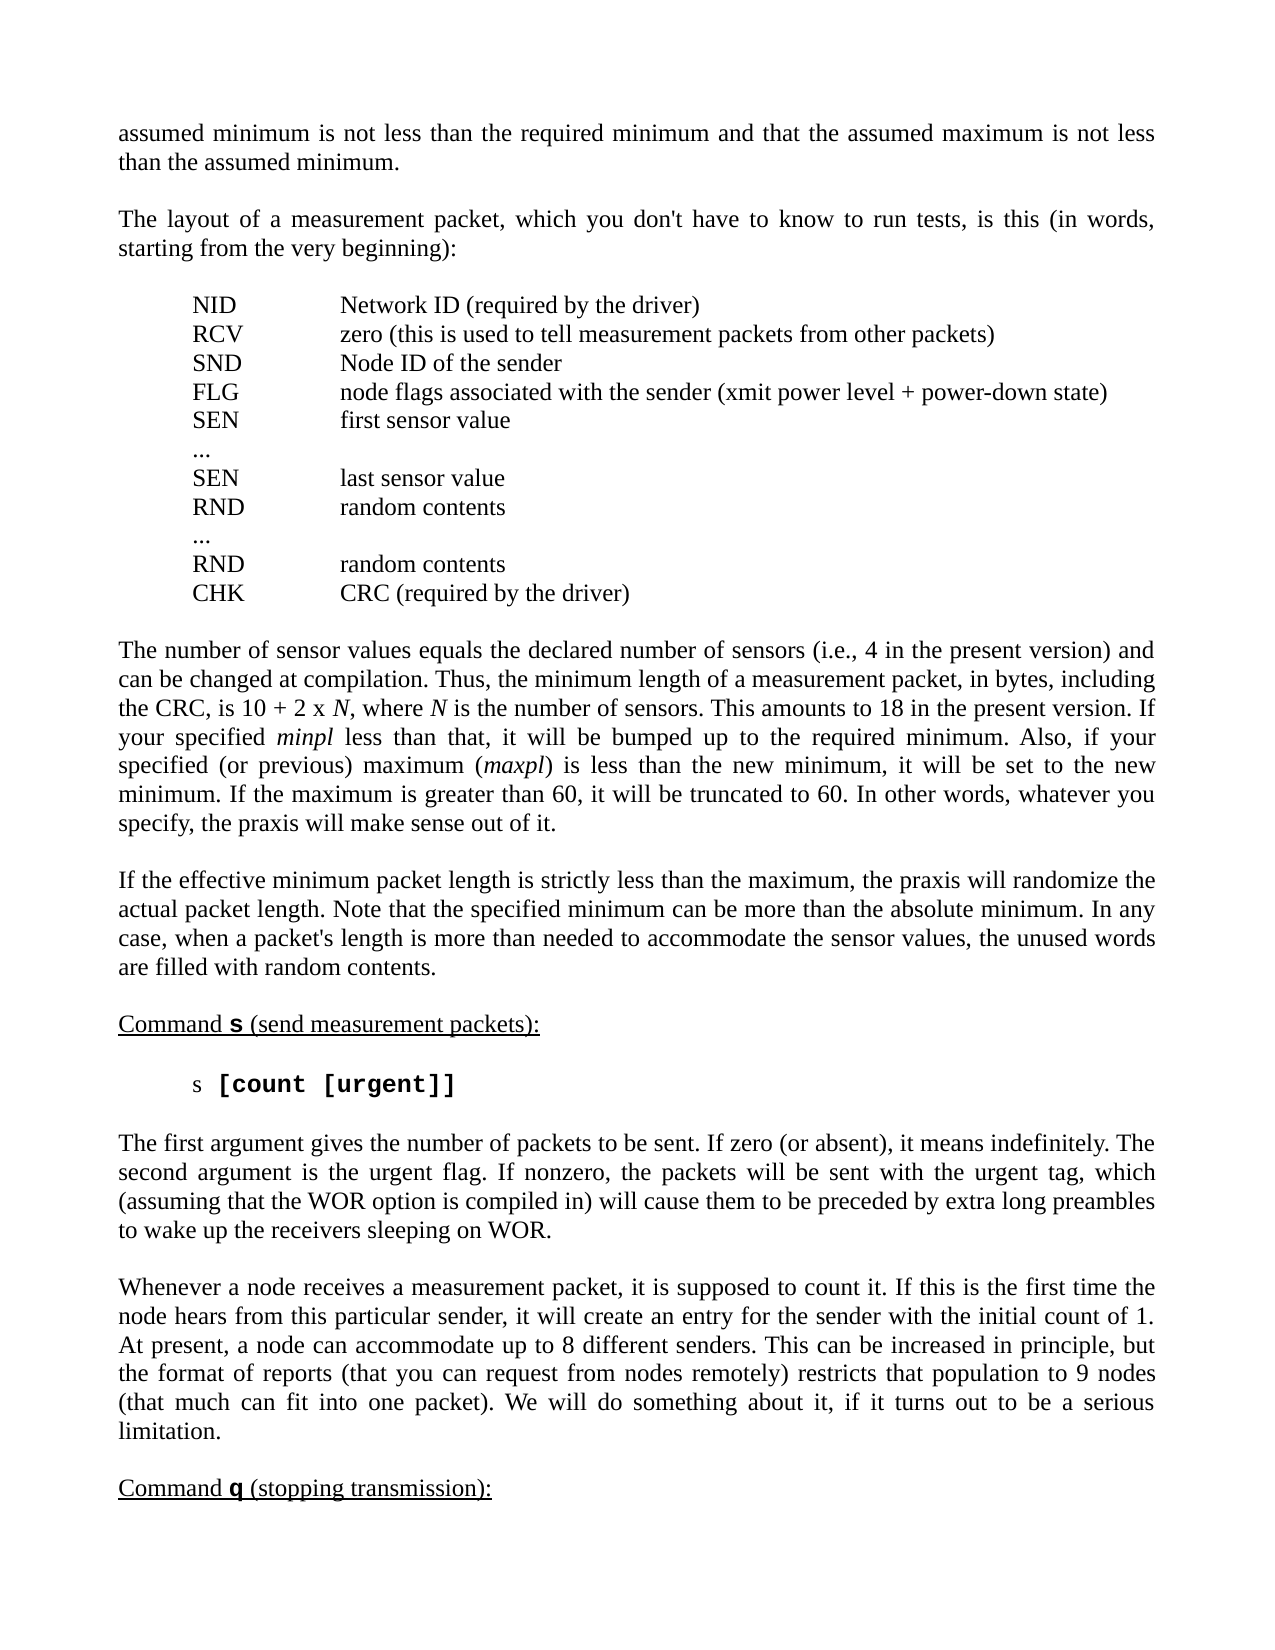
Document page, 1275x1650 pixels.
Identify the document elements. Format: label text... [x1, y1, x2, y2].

text RND random contents [118, 549, 1157, 578]
text s [count [urgent]] [118, 1069, 1157, 1100]
text SEN first sensor value [118, 406, 1157, 434]
text If the effective minimum packet length is strictly less than the maximum, the praxis will randomize the actual packet length. Note that the specified minimum can be more than the absolute minimum. In any case, when a packet's length is more than needed to accommodate the sensor values, the unused words are filled with random contents. [118, 866, 1157, 981]
text RND random contents [118, 492, 1157, 521]
text The first argument gives the number of packets to be sent. If zero (or absent), it means indefinitely. The second argument is the urgent flag. If nonzero, the packets will be sent with the urgent tag, which (assuming that the WOR option is compiled in) will cause them to be preceded by extra long preambles to wake up the receivers sleeping on WOR. [118, 1128, 1157, 1243]
text ... [118, 521, 1157, 549]
text SEN last sensor value [118, 463, 1157, 492]
text CHK CRC (required by the driver) [118, 578, 1157, 607]
text The number of sensor values equals the declared number of sensors (i.e., 4 in the present version) and can be changed at compilation. Thus, the minimum length of a measurement packet, in bytes, including the CRC, is 10 + 2 x N, where N is the number of sensors. This amounts to 18 in the present version. If your specified minpl less than that, it will be bumped up to the required minimum. Also, if your specified (or previous) maximum (maxpl) is less than the new minimum, it will be set to the new minimum. If the maximum is greater than 60, it will be truncated to 60. In other words, whatever you specify, the praxis will make sense out of it. [118, 636, 1157, 837]
text FLG node flags associated with the sender (xmit power level + power-down state) [118, 377, 1157, 406]
text Whenever a node receives a measurement packet, it is supposed to count it. If this is the first time the node hears from this particular sender, it will create an entry for the sender with the initial count of 1. At present, a node can accommodate up to 8 different senders. This can be increased in principle, but the format of reports (that you can request from nodes remotely) restricts that population to 9 nodes (that much can fit into one packet). We will do something about it, if it turns out to be a serious limitation. [118, 1272, 1157, 1445]
text The layout of a measurement packet, which you don't have to know to run tests, is this (in words, starting from the very beginning): [118, 204, 1157, 262]
text SND Node ID of the sender [118, 348, 1157, 377]
text NID Network ID (required by the driver) [118, 291, 1157, 319]
text Command s (send measurement packets): [118, 1009, 1157, 1040]
text assumed minimum is not less than the required minimum and that the assumed maximum is not less than the assumed minimum. [118, 118, 1157, 176]
text Command q (stopping transmission): [118, 1473, 1157, 1504]
text RCV zero (this is used to tell measurement packets from other packets) [118, 319, 1157, 348]
text ... [118, 434, 1157, 463]
